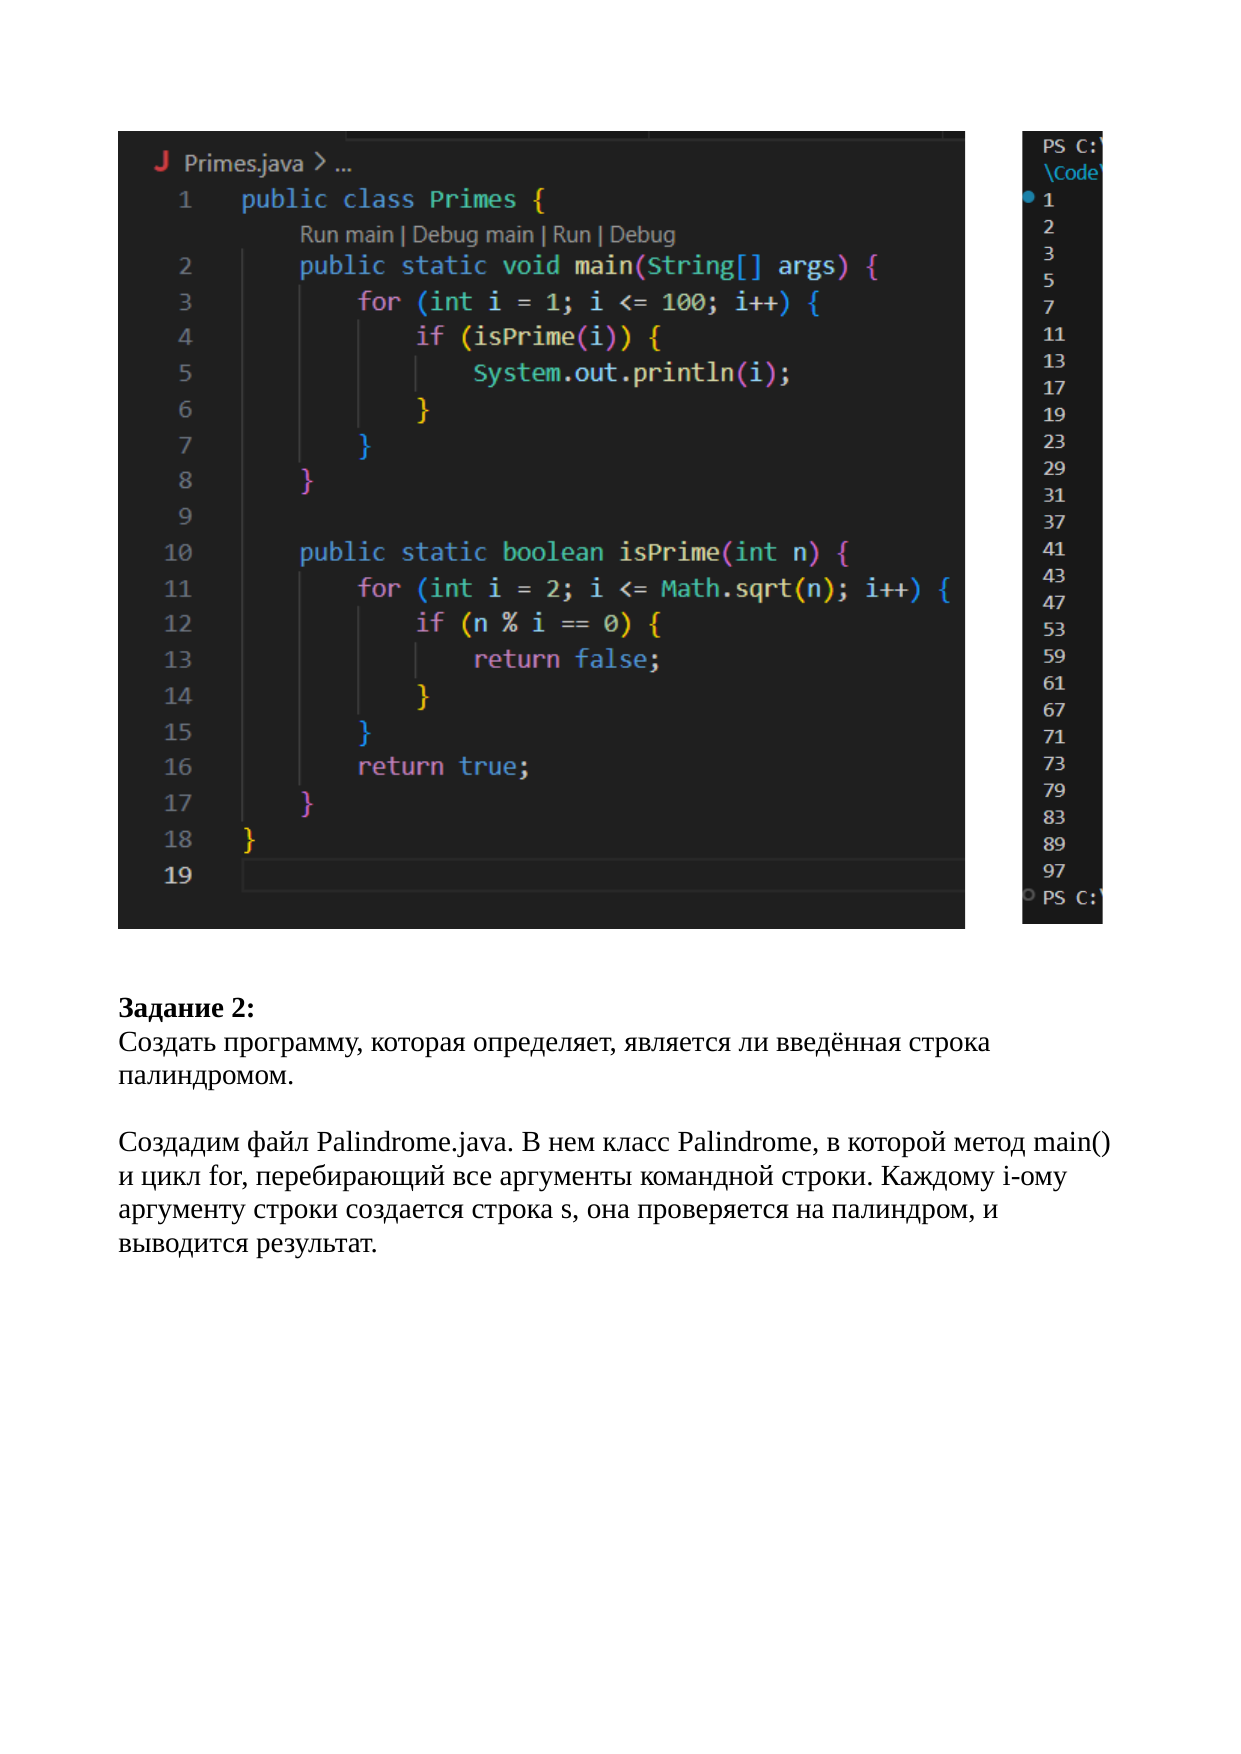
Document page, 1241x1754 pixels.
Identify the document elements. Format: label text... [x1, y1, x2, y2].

picture [1022, 131, 1103, 924]
text Задание 2: [118, 990, 1122, 1024]
text Создадим файл Palindrome.java. В нем класс Palindrome, в которой метод main() и цикл for, перебирающий все аргументы командной строки. Каждому i-ому аргументу строки создается строка s, она проверяется на палиндром, и выводится результат. [118, 1124, 1122, 1258]
picture [118, 131, 965, 929]
text Создать программу, которая определяет, является ли введённая строка палиндромом. [118, 1024, 1122, 1091]
